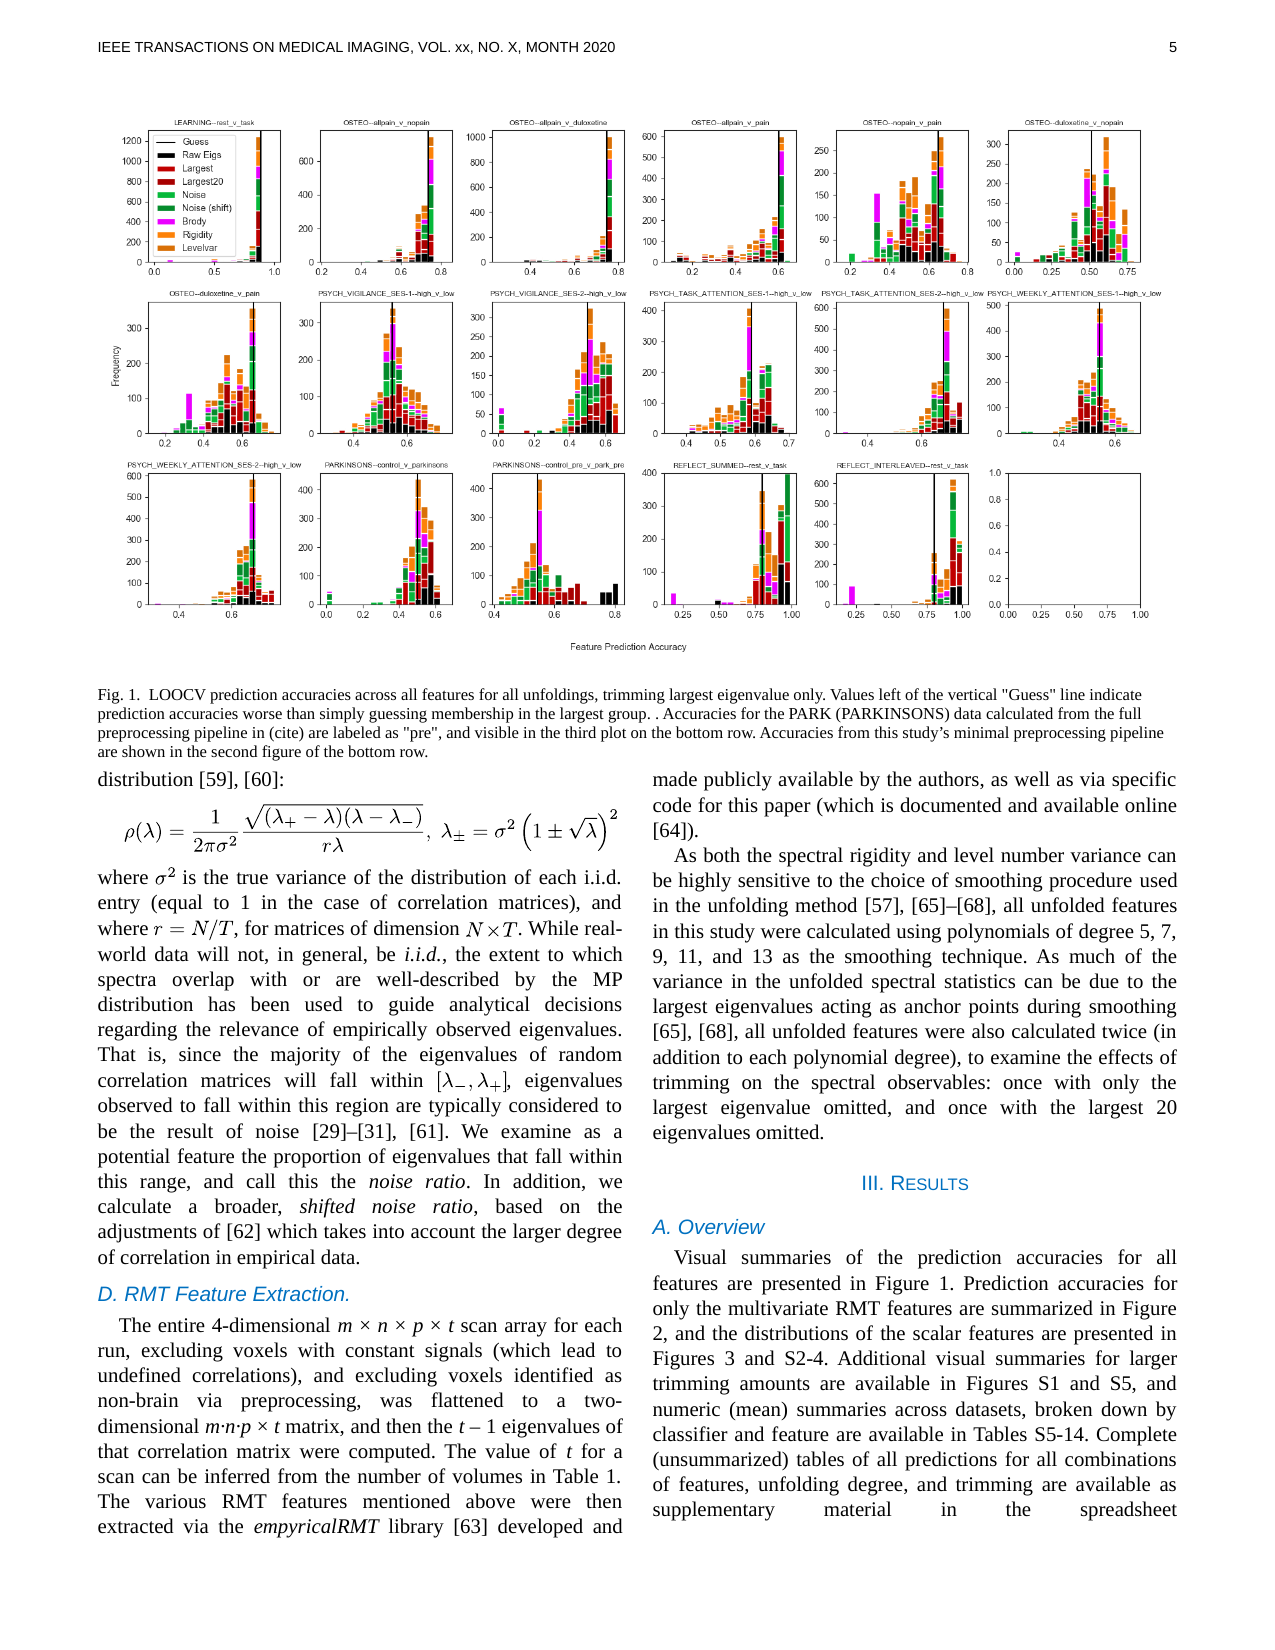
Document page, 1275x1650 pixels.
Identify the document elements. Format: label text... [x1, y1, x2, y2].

text Visual summaries of the prediction accuracies for all features are presented in Figure 1. Prediction accuracies for only the multivariate RMT features are summarized in Figure 2, and the distributions of the scalar features are presented in Figures 3 and S2-4. Additional visual summaries for larger trimming amounts are available in Figures S1 and S5, and numeric (mean) summaries across datasets, broken down by classifier and feature are available in Tables S5-14. Complete (unsummarized) tables of all predictions for all combinations of features, unfolding degree, and trimming are available as supplementary material in the spreadsheet [652, 1245, 1178, 1521]
subtitle D. RMT Feature Extraction. [97, 1282, 623, 1306]
text The entire 4-dimensional m × n × p × t scan array for each run, excluding voxels with constant signals (which lead to undefined correlations), and excluding voxels identified as non-brain via preprocessing, was flattened to a two-dimensional m·n·p × t matrix, and then the t – 1 eigenvalues of that correlation matrix were computed. The value of t for a scan can be inferred from the number of volumes in Table 1. The various RMT features mentioned above were then extracted via the empyricalRMT library [63] developed and made publicly available by the authors, as well as via specific code for this paper (which is documented and available online [64]). [652, 672, 1178, 842]
text The entire 4-dimensional m × n × p × t scan array for each run, excluding voxels with constant signals (which lead to undefined correlations), and excluding voxels identified as non-brain via preprocessing, was flattened to a two-dimensional m·n·p × t matrix, and then the t – 1 eigenvalues of that correlation matrix were computed. The value of t for a scan can be inferred from the number of volumes in Table 1. The various RMT features mentioned above were then extracted via the empyricalRMT library [63] developed and made publicly available by the authors, as well as via specific code for this paper (which is documented and available online [64]). [97, 1313, 623, 1538]
subtitle A. Overview [652, 1215, 1178, 1239]
text where is the true variance of the distribution of each i.i.d. entry (equal to 1 in the case of correlation matrices), and where , for matrices of dimension . While real-world data will not, in general, be i.i.d., the extent to which spectra overlap with or are well-described by the MP distribution has been used to guide analytical decisions regarding the relevance of empirically observed eigenvalues. That is, since the majority of the eigenvalues of random correlation matrices will fall within , eigenvalues observed to fall within this region are typically considered to be the result of noise [29]–[31], [61]. We examine as a potential feature the proportion of eigenvalues that fall within this range, and call this the noise ratio. In addition, we calculate a broader, shifted noise ratio, based on the adjustments of [62] which takes into account the larger degree of correlation in empirical data. [97, 865, 623, 1269]
picture [97, 102, 1178, 672]
text As both the spectral rigidity and level number variance can be highly sensitive to the choice of smoothing procedure used in the unfolding method [57], [65]–[68], all unfolded features in this study were calculated using polynomials of degree 5, 7, 9, 11, and 13 as the smoothing technique. As much of the variance in the unfolded spectral statistics can be due to the largest eigenvalues acting as anchor points during smoothing [65], [68], all unfolded features were also calculated twice (in addition to each polynomial degree), to examine the effects of trimming on the spectral observables: once with only the largest eigenvalue omitted, and once with the largest 20 eigenvalues omitted. [652, 843, 1178, 1144]
subtitle III. Results [652, 1170, 1178, 1194]
text distribution [59], [60]: [97, 765, 623, 791]
text Fig. 1. LOOCV prediction accuracies across all features for all unfoldings, trimming largest eigenvalue only. Values left of the vertical "Guess" line indicate prediction accuracies worse than simply guessing membership in the largest group. . Accuracies for the PARK (PARKINSONS) data calculated from the full preprocessing pipeline in (cite) are labeled as "pre", and visible in the third plot on the bottom row. Accuracies from this study’s minimal preprocessing pipeline are shown in the second figure of the bottom row. [97, 672, 1177, 761]
